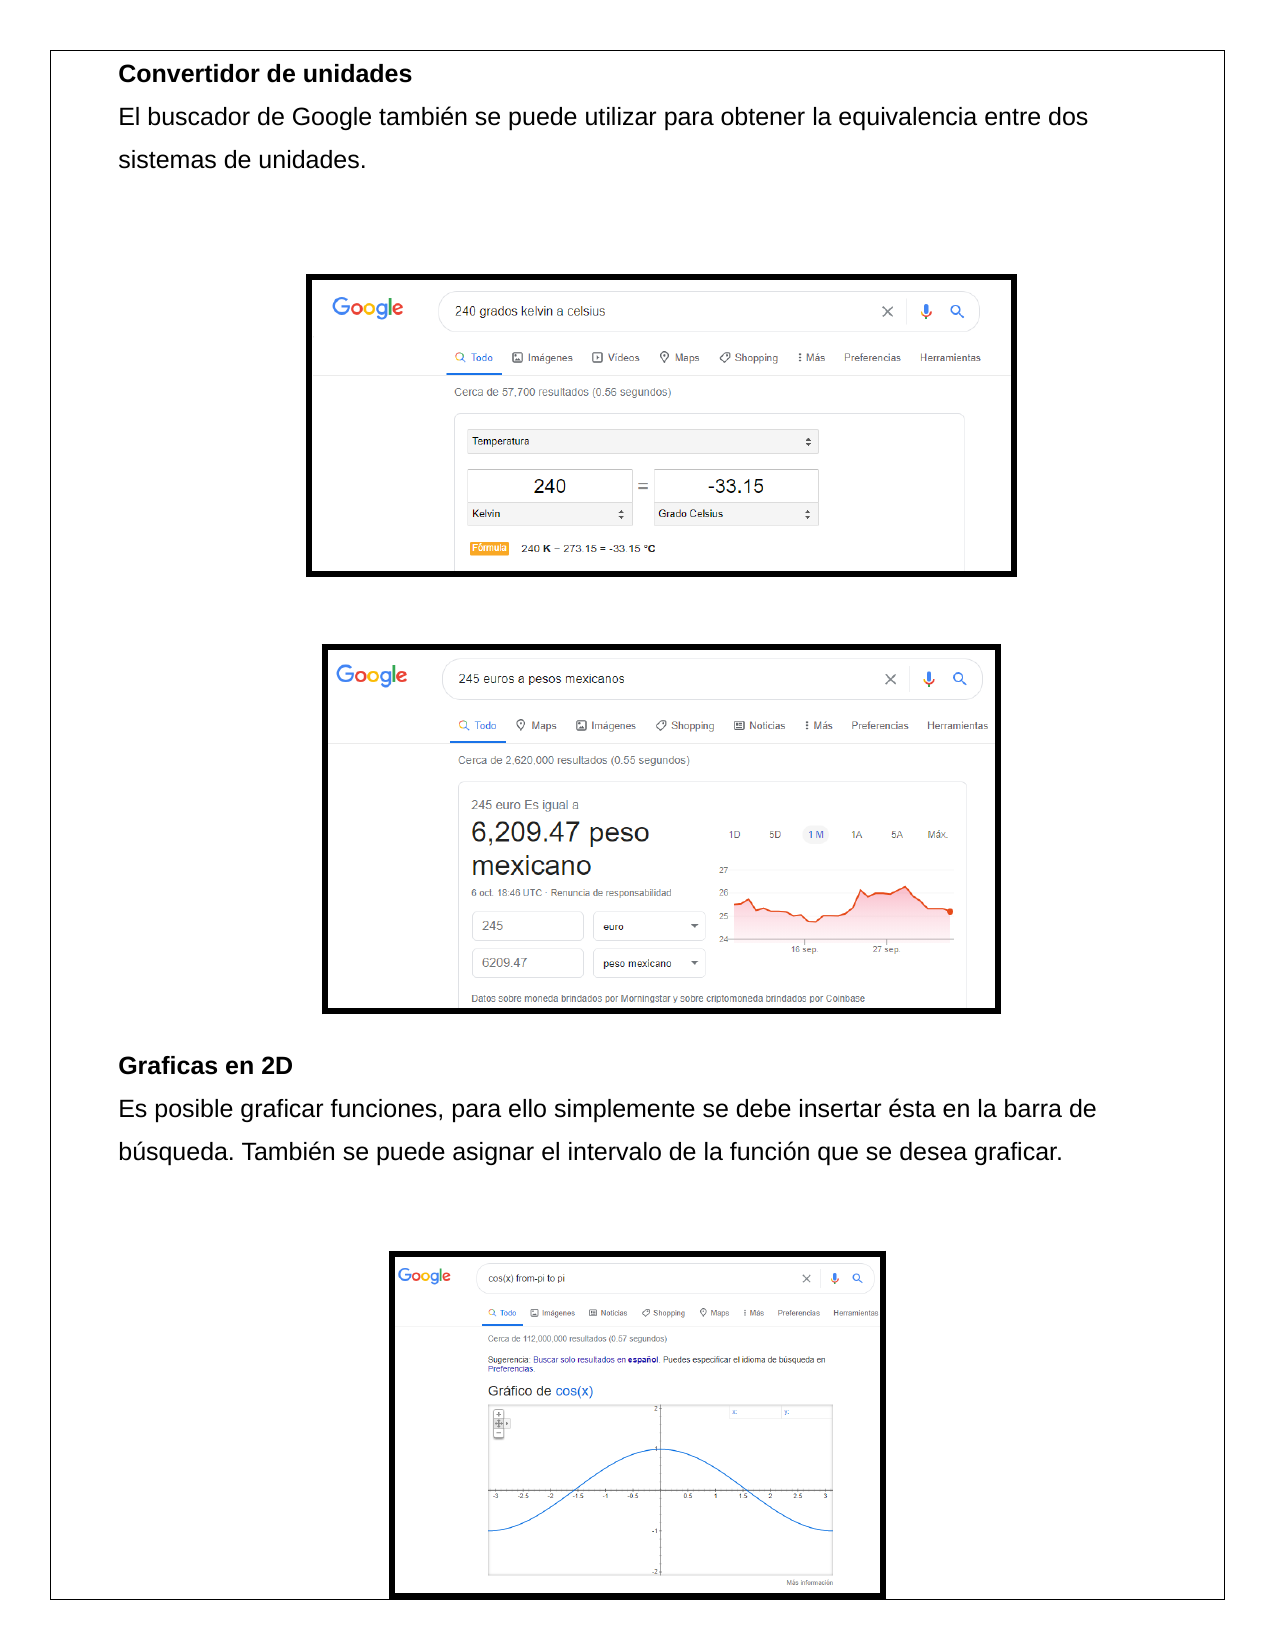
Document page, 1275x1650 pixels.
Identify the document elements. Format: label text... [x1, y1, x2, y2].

text Convertidor de unidades [118, 59, 1205, 88]
text búsqueda. También se puede asignar el intervalo de la función que se desea graficar. [118, 1137, 1205, 1166]
text sistemas de unidades. [118, 145, 1205, 174]
text Es posible graficar funciones, para ello simplemente se debe insertar ésta en la barra de [118, 1094, 1205, 1123]
text Graficas en 2D [118, 1051, 1205, 1080]
text El buscador de Google también se puede utilizar para obtener la equivalencia entre dos [118, 102, 1205, 131]
